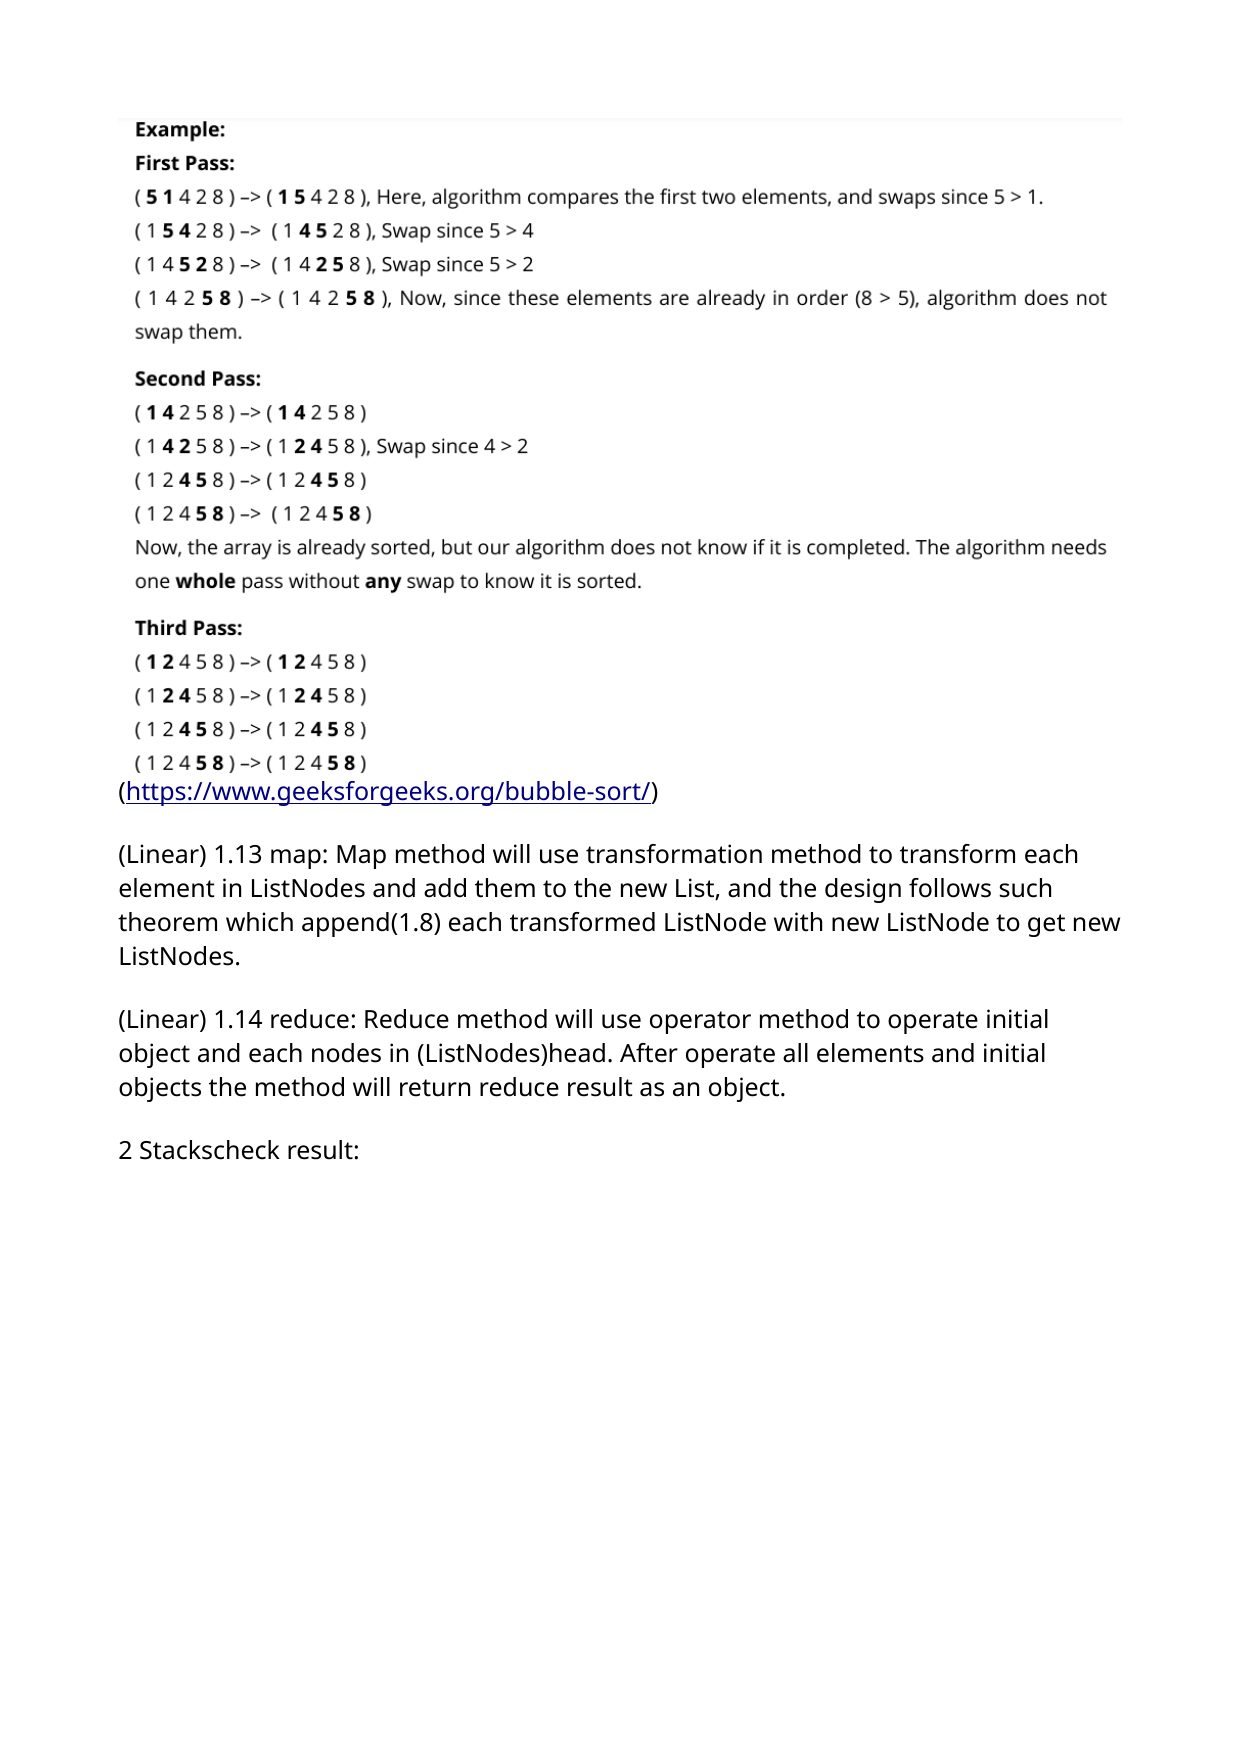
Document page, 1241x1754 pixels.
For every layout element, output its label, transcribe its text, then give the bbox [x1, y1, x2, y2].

text (Linear) 1.13 map: Map method will use transformation method to transform each element in ListNodes and add them to the new List, and the design follows such theorem which append(1.8) each transformed ListNode with new ListNode to get new ListNodes. [118, 837, 1122, 973]
text 2 Stackscheck result: [118, 1132, 1122, 1167]
text (https://www.geeksforgeeks.org/bubble-sort/) [118, 774, 1122, 808]
picture [118, 118, 1123, 774]
text (Linear) 1.14 reduce: Reduce method will use operator method to operate initial object and each nodes in (ListNodes)head. After operate all elements and initial objects the method will return reduce result as an object. [118, 1002, 1122, 1104]
